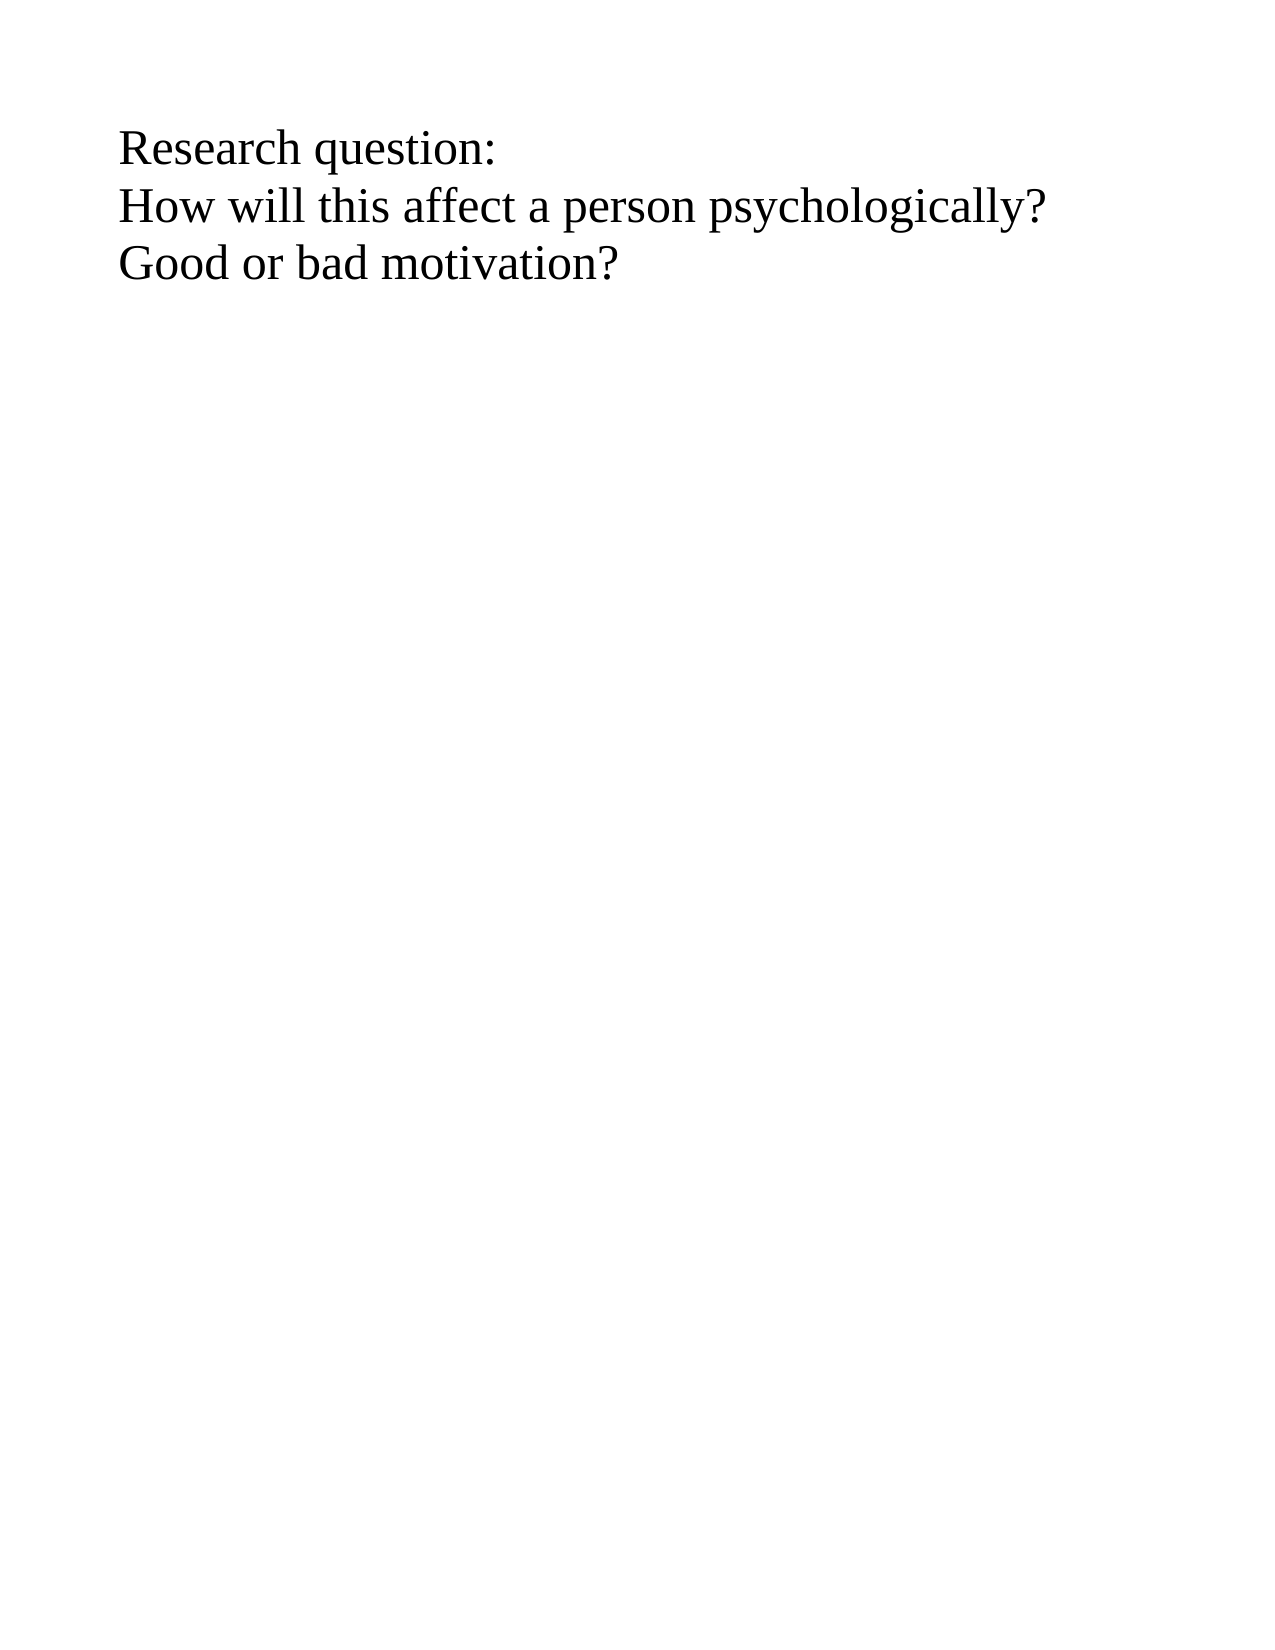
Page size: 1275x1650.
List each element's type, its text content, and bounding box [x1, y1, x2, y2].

text Good or bad motivation? [118, 233, 1157, 291]
text Research question: [118, 118, 1157, 176]
text How will this affect a person psychologically? [118, 176, 1157, 233]
